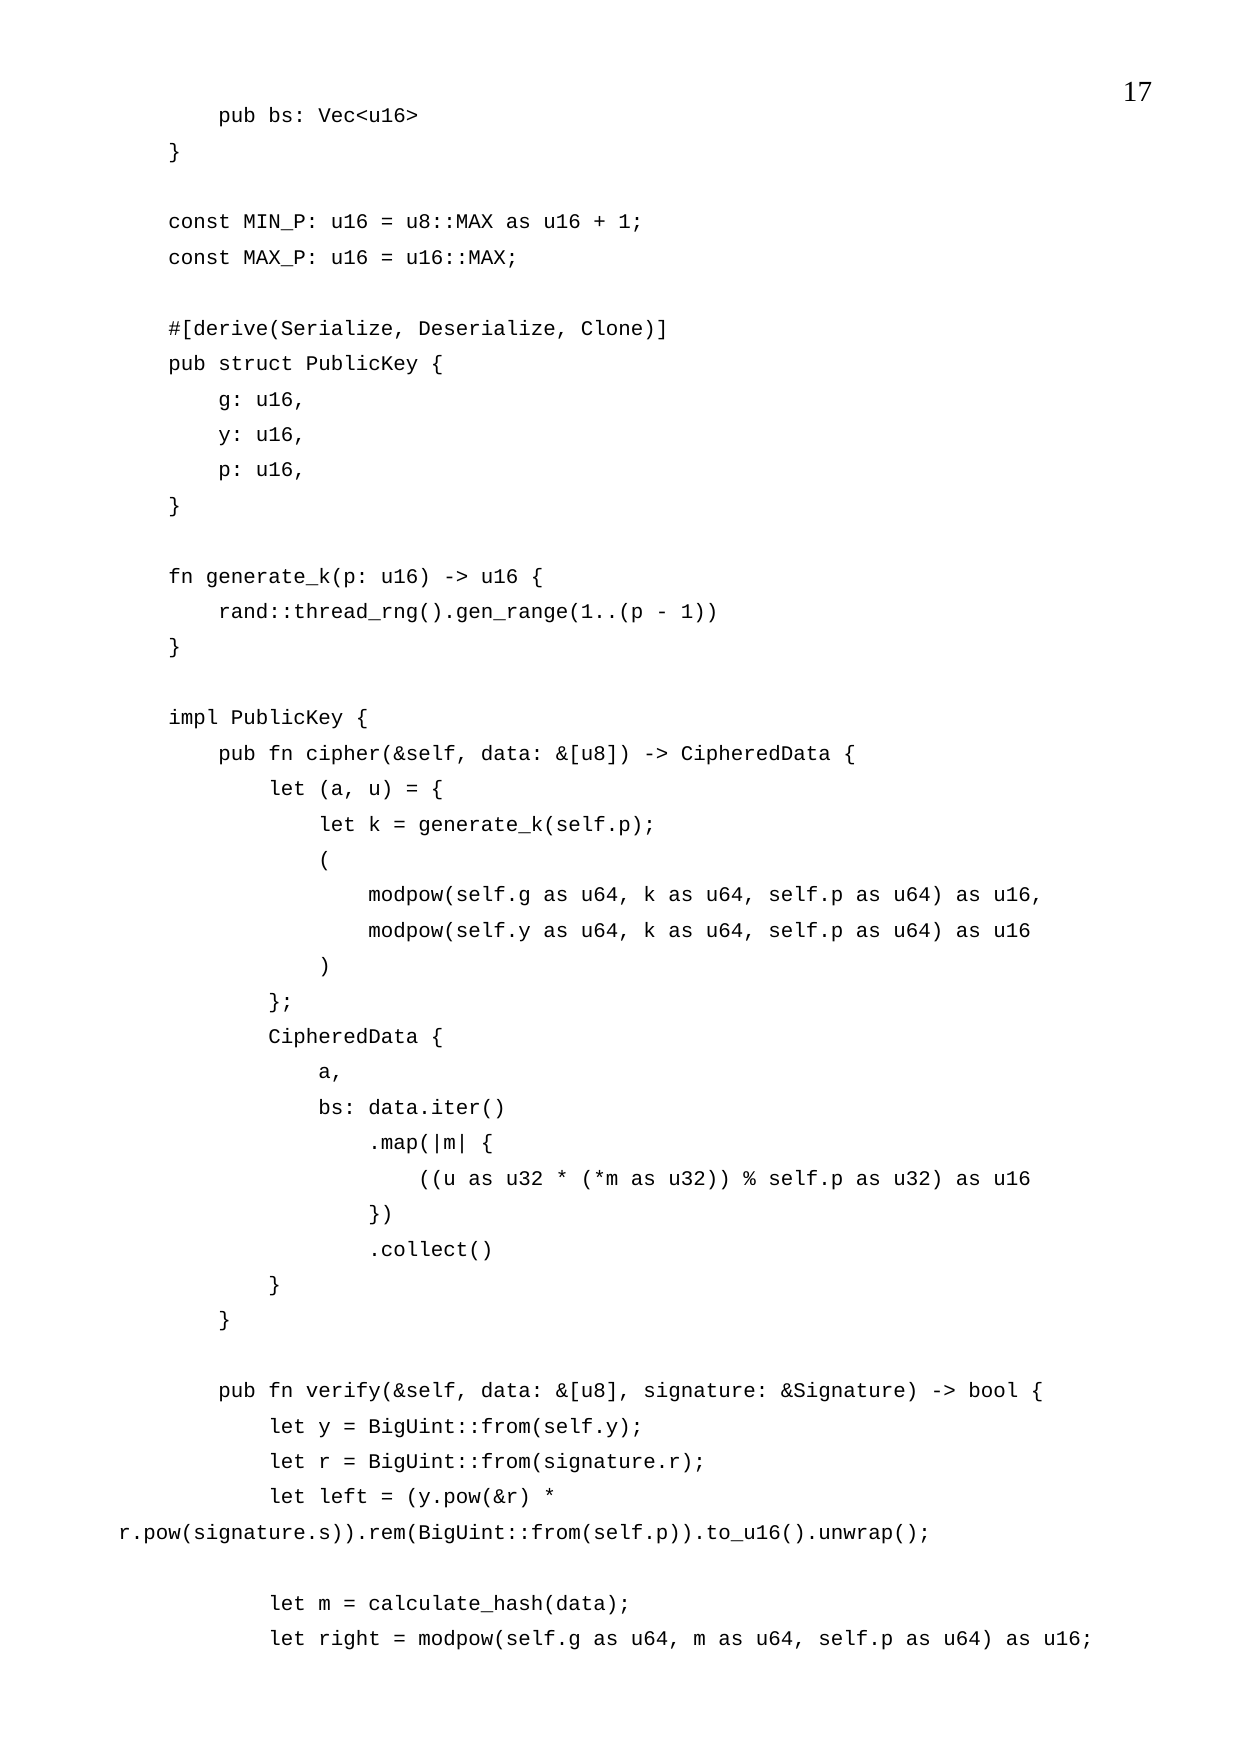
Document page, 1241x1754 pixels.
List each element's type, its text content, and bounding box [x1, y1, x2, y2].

text .map(|m| { [118, 1132, 1122, 1156]
text } [118, 141, 1122, 164]
text let r = BigUint::from(signature.r); [118, 1451, 1122, 1475]
text a, [118, 1061, 1122, 1085]
text let m = calculate_hash(data); [118, 1593, 1122, 1616]
text impl PublicKey { [118, 707, 1122, 731]
text }; [118, 991, 1122, 1014]
text bs: data.iter() [118, 1097, 1122, 1121]
text const MIN_P: u16 = u8::MAX as u16 + 1; [118, 211, 1122, 235]
text modpow(self.y as u64, k as u64, self.p as u64) as u16 [118, 920, 1122, 943]
text const MAX_P: u16 = u16::MAX; [118, 247, 1122, 271]
text pub fn cipher(&self, data: &[u8]) -> CipheredData { [118, 743, 1122, 766]
text } [118, 1309, 1122, 1333]
text let right = modpow(self.g as u64, m as u64, self.p as u64) as u16; [118, 1628, 1122, 1652]
text p: u16, [118, 459, 1122, 483]
text pub fn verify(&self, data: &[u8], signature: &Signature) -> bool { [118, 1380, 1122, 1404]
text } [118, 636, 1122, 660]
text #[derive(Serialize, Deserialize, Clone)] [118, 318, 1122, 341]
text ) [118, 955, 1122, 979]
text ((u as u32 * (*m as u32)) % self.p as u32) as u16 [118, 1168, 1122, 1191]
text let left = (y.pow(&r) * r.pow(signature.s)).rem(BigUint::from(self.p)).to_u16().unwrap(); [118, 1486, 1122, 1546]
text rand::thread_rng().gen_range(1..(p - 1)) [118, 601, 1122, 625]
text y: u16, [118, 424, 1122, 448]
text } [118, 495, 1122, 518]
text }) [118, 1203, 1122, 1227]
text CipheredData { [118, 1026, 1122, 1050]
text .collect() [118, 1238, 1122, 1262]
text g: u16, [118, 388, 1122, 412]
text } [118, 1274, 1122, 1298]
text fn generate_k(p: u16) -> u16 { [118, 566, 1122, 589]
text let k = generate_k(self.p); [118, 813, 1122, 837]
text pub bs: Vec<u16> [118, 105, 1122, 129]
text let (a, u) = { [118, 778, 1122, 802]
text ( [118, 849, 1122, 873]
text modpow(self.g as u64, k as u64, self.p as u64) as u16, [118, 884, 1122, 908]
text let y = BigUint::from(self.y); [118, 1416, 1122, 1439]
text pub struct PublicKey { [118, 353, 1122, 377]
